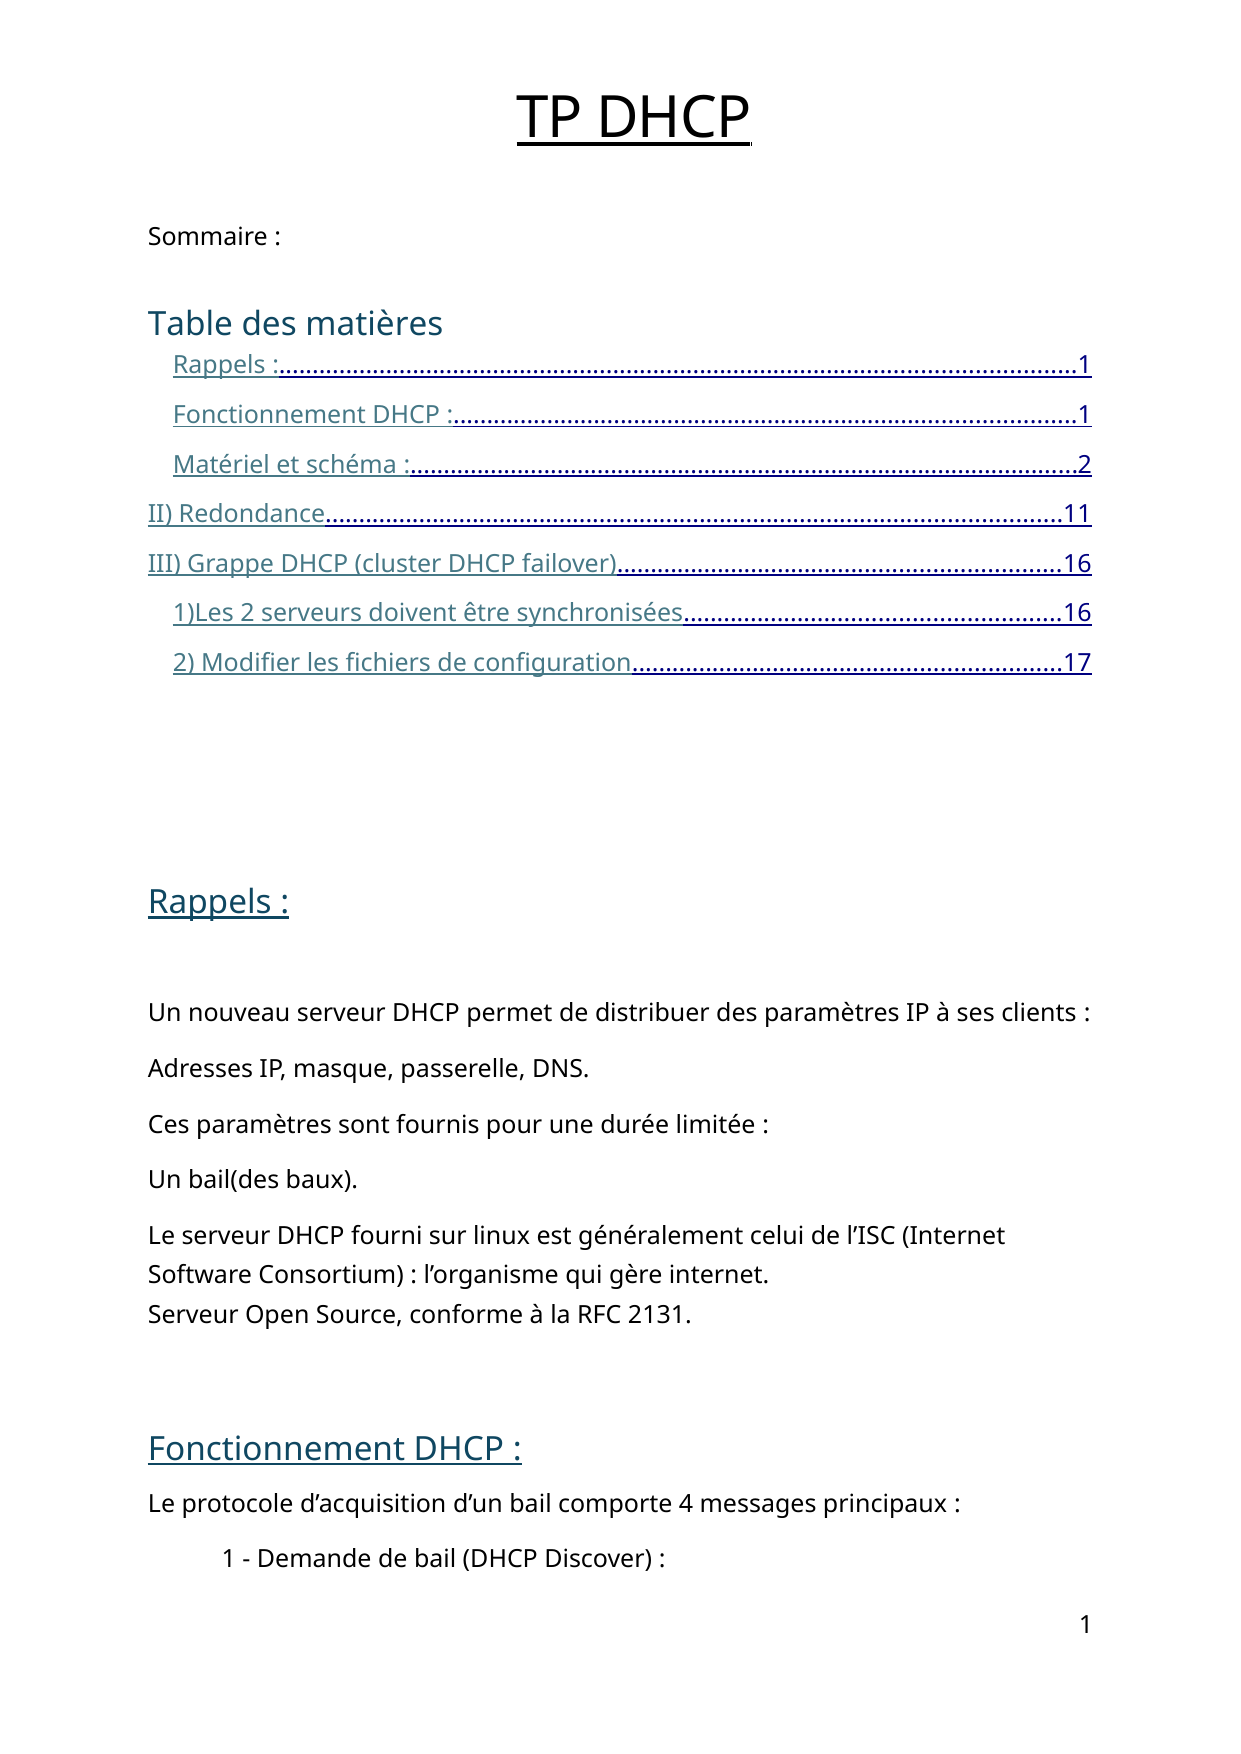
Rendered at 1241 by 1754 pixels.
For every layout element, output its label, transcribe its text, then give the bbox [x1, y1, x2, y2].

text Adresses IP, masque, passerelle, DNS. [148, 1051, 1093, 1084]
subtitle Rappels : [148, 878, 1093, 924]
text Un bail(des baux). [148, 1162, 1093, 1196]
text III) Grappe DHCP (cluster DHCP failover) 16 [148, 545, 1093, 579]
text Le protocole d’acquisition d’un bail comporte 4 messages principaux : [148, 1485, 1093, 1519]
text TP DHCP [443, 75, 1093, 154]
text II) Redondance 11 [148, 496, 1093, 530]
text Ces paramètres sont fournis pour une durée limitée : [148, 1106, 1093, 1140]
text 2) Modifier les fichiers de configuration 17 [173, 644, 1093, 679]
text 1)Les 2 serveurs doivent être synchronisées 16 [173, 595, 1093, 629]
text Rappels : 1 [173, 347, 1093, 381]
text Table des matières [148, 299, 1093, 345]
text Le serveur DHCP fourni sur linux est généralement celui de l’ISC (Internet Software Consortium) : l’organisme qui gère internet. Serveur Open Source, conforme à la RFC 2131. [148, 1218, 1093, 1330]
subtitle Fonctionnement DHCP : [148, 1425, 1093, 1470]
text 1 - Demande de bail (DHCP Discover) : [148, 1541, 1093, 1575]
text Fonctionnement DHCP : 1 [173, 397, 1093, 431]
text Un nouveau serveur DHCP permet de distribuer des paramètres IP à ses clients : [148, 995, 1093, 1029]
text Sommaire : [148, 219, 1093, 253]
text Matériel et schéma : 2 [173, 446, 1093, 480]
